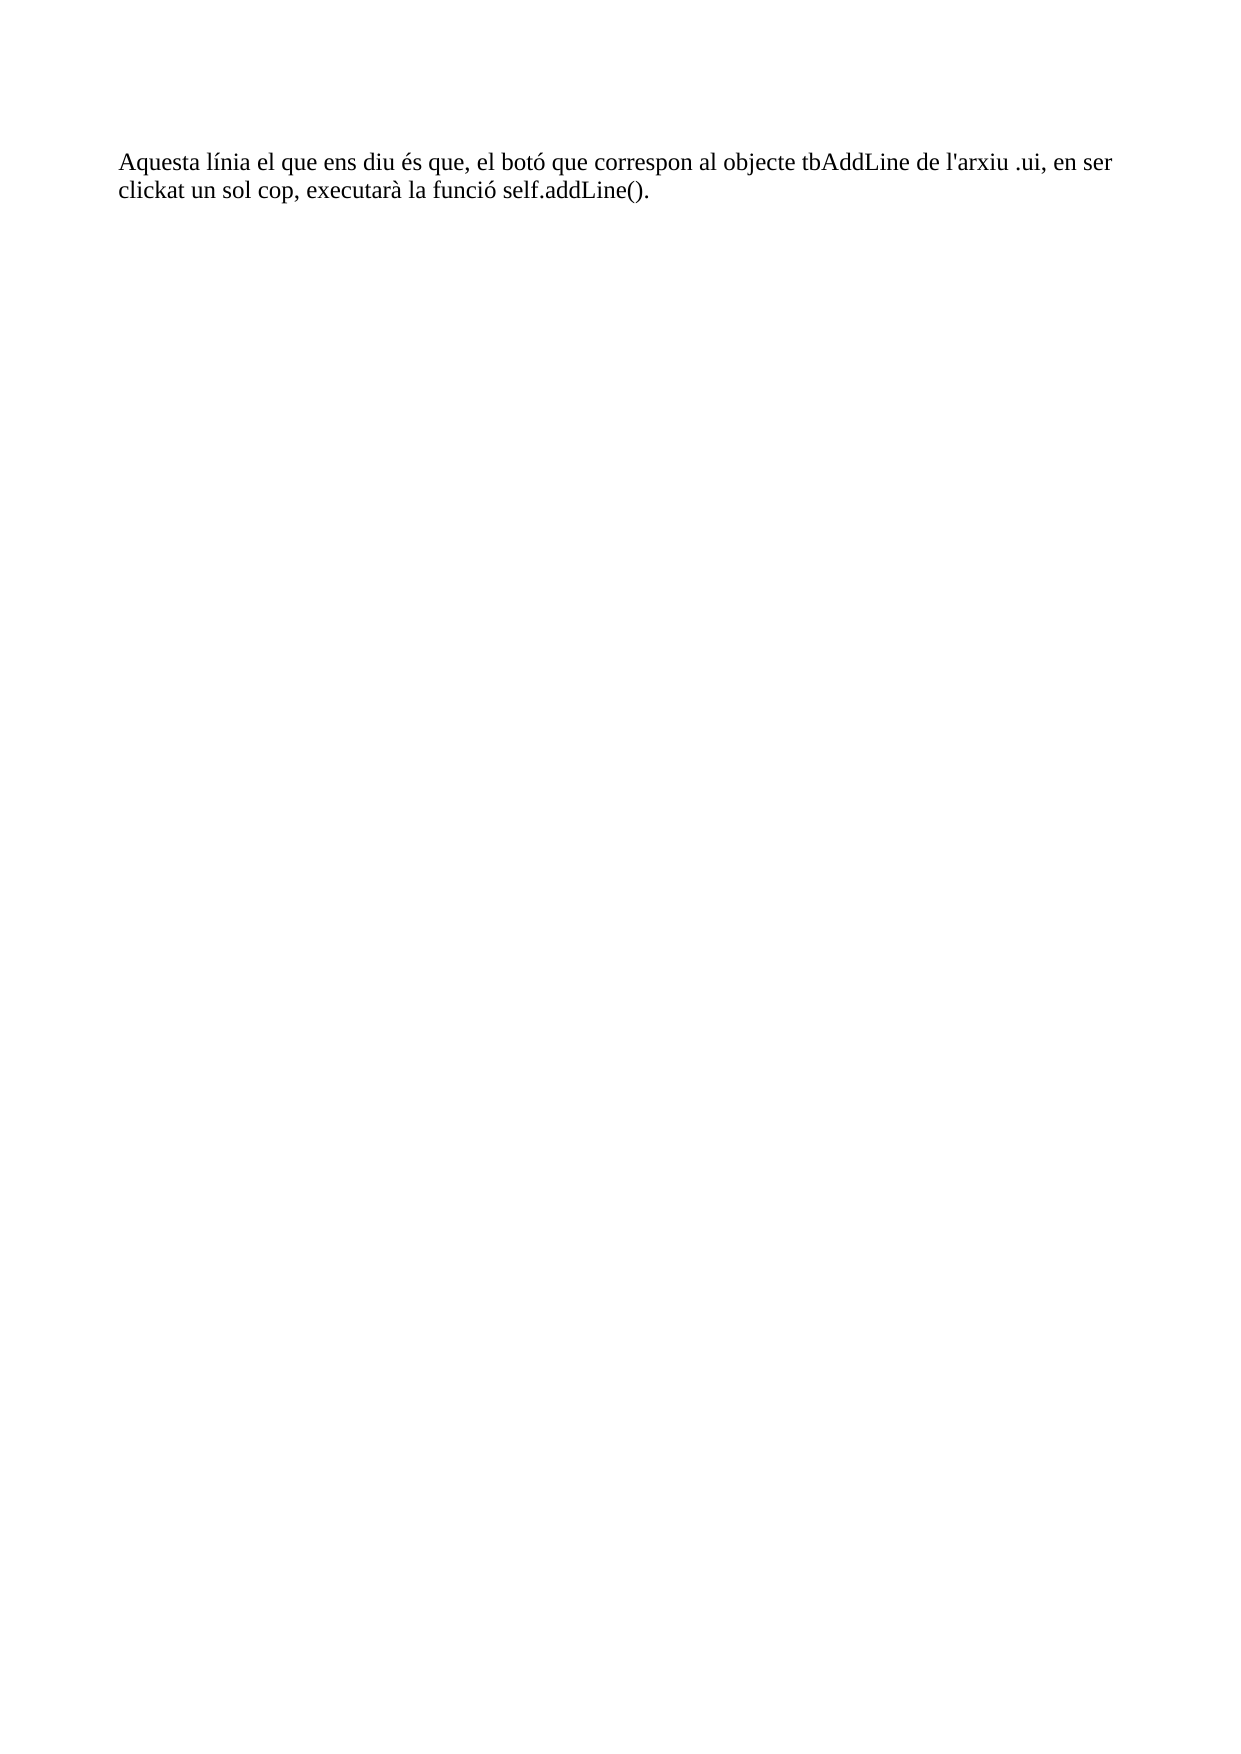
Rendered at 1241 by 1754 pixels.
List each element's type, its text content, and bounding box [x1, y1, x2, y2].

text Aquesta línia el que ens diu és que, el botó que correspon al objecte tbAddLine de l'arxiu .ui, en ser clickat un sol cop, executarà la funció self.addLine(). [118, 147, 1122, 204]
